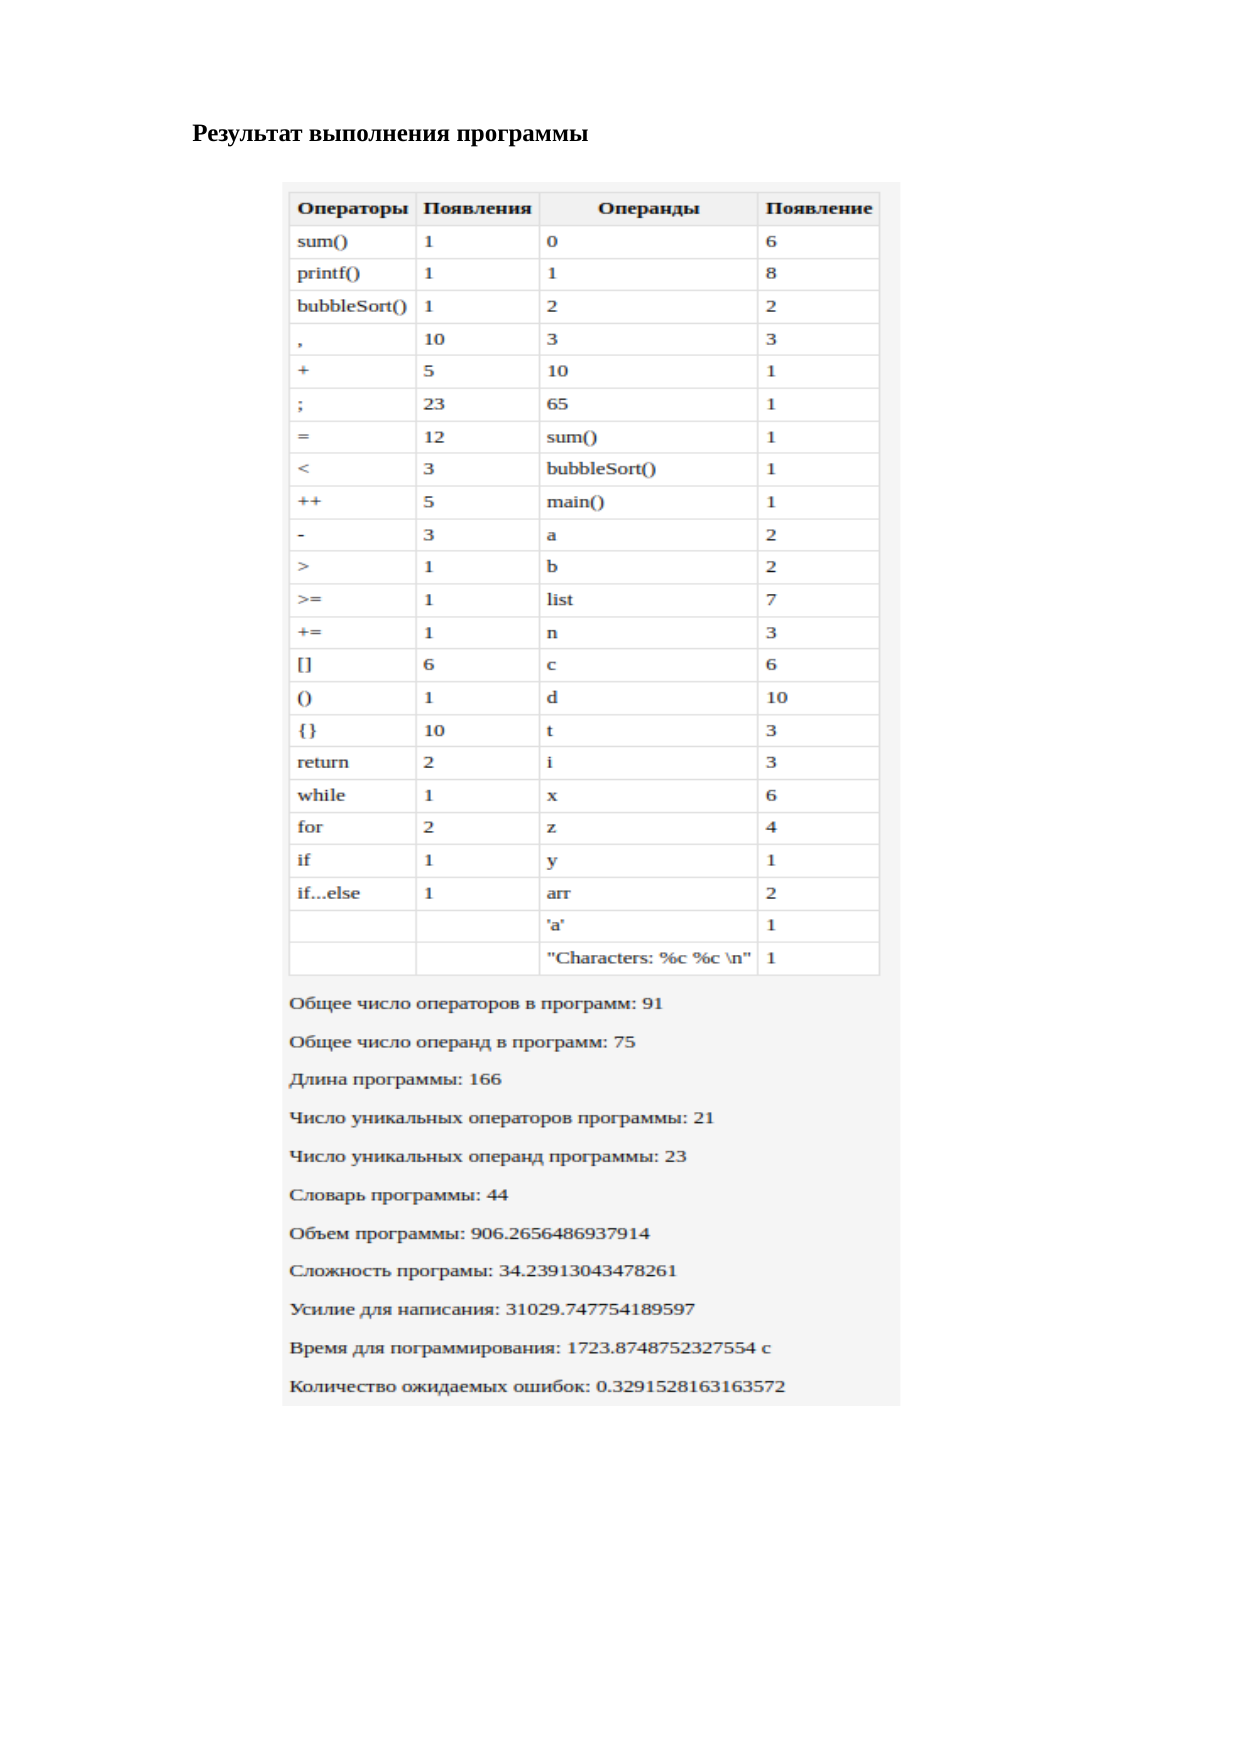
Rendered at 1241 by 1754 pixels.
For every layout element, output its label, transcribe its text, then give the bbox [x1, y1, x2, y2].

picture [282, 182, 901, 1406]
text Результат выполнения программы [118, 118, 1122, 147]
